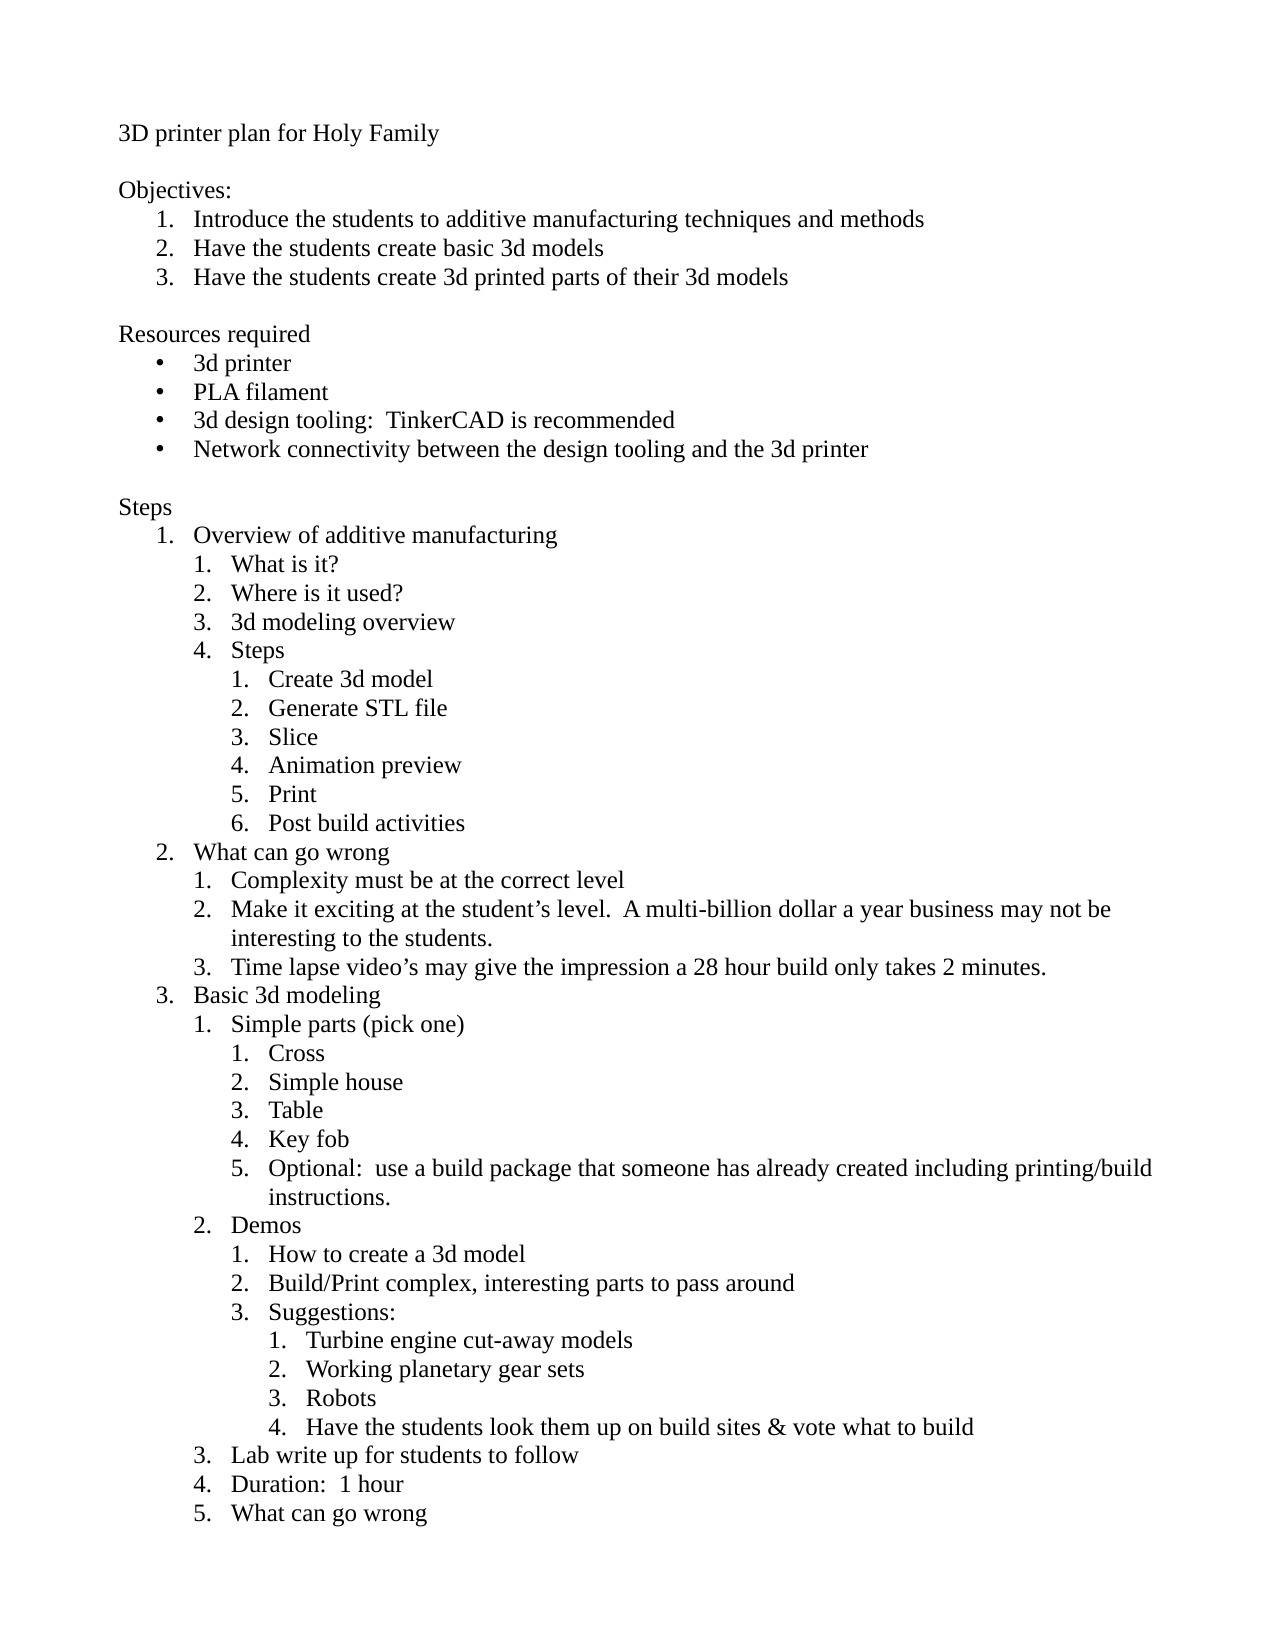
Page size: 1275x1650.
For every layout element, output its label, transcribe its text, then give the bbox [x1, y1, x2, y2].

list Duration: 1 hour [193, 1469, 1157, 1498]
text Resources required [118, 319, 1157, 348]
list Optional: use a build package that someone has already created including printing/build instructions. [231, 1153, 1157, 1211]
list Demos [193, 1211, 1157, 1239]
list What is it? [193, 549, 1157, 578]
list Overview of additive manufacturing [156, 521, 1157, 549]
text Objectives: [118, 176, 1157, 204]
list Generate STL file [231, 693, 1157, 722]
list Steps [193, 636, 1157, 664]
list Post build activities [231, 808, 1157, 837]
list 3d modeling overview [193, 607, 1157, 636]
list Have the students create basic 3d models [156, 233, 1157, 262]
list Robots [268, 1383, 1157, 1412]
list Key fob [231, 1124, 1157, 1153]
list What can go wrong [156, 837, 1157, 866]
text Steps [118, 492, 1157, 521]
list Print [231, 779, 1157, 808]
text 3D printer plan for Holy Family [118, 118, 1157, 147]
list Have the students create 3d printed parts of their 3d models [156, 262, 1157, 291]
list 3d design tooling: TinkerCAD is recommended [156, 406, 1157, 434]
list Make it exciting at the student’s level. A multi-billion dollar a year business may not be interesting to the students. [193, 894, 1157, 952]
list PLA filament [156, 377, 1157, 406]
list Network connectivity between the design tooling and the 3d printer [156, 434, 1157, 463]
list Simple house [231, 1067, 1157, 1096]
list How to create a 3d model [231, 1239, 1157, 1268]
list Lab write up for students to follow [193, 1441, 1157, 1469]
list Suggestions: [231, 1297, 1157, 1326]
list Basic 3d modeling [156, 981, 1157, 1009]
list Table [231, 1096, 1157, 1124]
list Turbine engine cut-away models [268, 1326, 1157, 1354]
list Complexity must be at the correct level [193, 866, 1157, 894]
list Build/Print complex, interesting parts to pass around [231, 1268, 1157, 1297]
list Slice [231, 722, 1157, 751]
list 3d printer [156, 348, 1157, 377]
list Animation preview [231, 751, 1157, 779]
list Create 3d model [231, 664, 1157, 693]
list Time lapse video’s may give the impression a 28 hour build only takes 2 minutes. [193, 952, 1157, 981]
list Where is it used? [193, 578, 1157, 607]
list Working planetary gear sets [268, 1354, 1157, 1383]
list Have the students look them up on build sites & vote what to build [268, 1412, 1157, 1441]
list Simple parts (pick one) [193, 1009, 1157, 1038]
list What can go wrong [193, 1498, 1157, 1527]
list Introduce the students to additive manufacturing techniques and methods [156, 204, 1157, 233]
list Cross [231, 1038, 1157, 1067]
